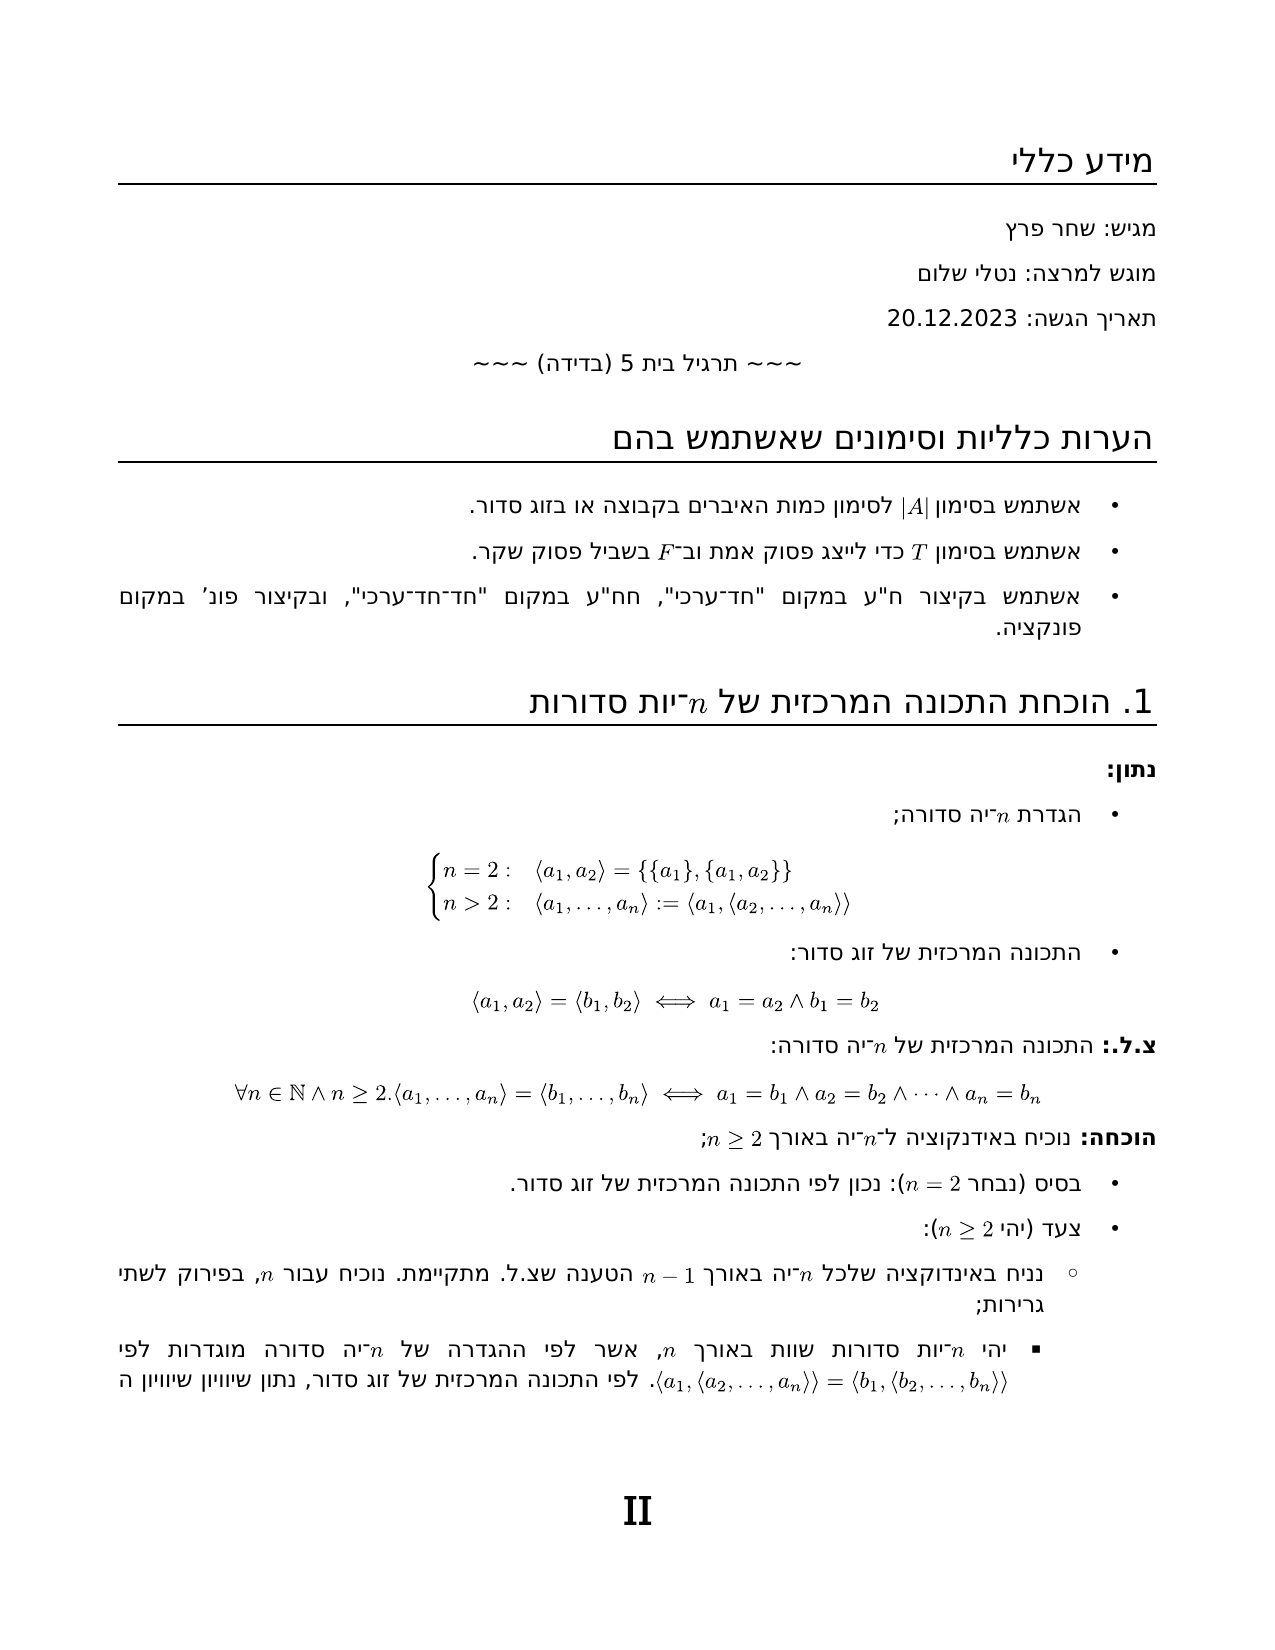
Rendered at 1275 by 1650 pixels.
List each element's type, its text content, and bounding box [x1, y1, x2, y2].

list אשתמש בסימון לסימון כמות האיברים בקבוצה או בזוג סדור. [118, 493, 1119, 520]
text צ.ל.: התכונה המרכזית של ־יה סדורה: [118, 1032, 1157, 1059]
list צעד (יהי ): [118, 1215, 1119, 1242]
text מגיש: שחר פרץ [118, 215, 1157, 242]
text ~~~ תרגיל בית 5 (בדידה) ~~~ [118, 351, 1157, 377]
text מוגש למרצה: נטלי שלום [118, 260, 1157, 287]
subtitle הערות כלליות וסימונים שאשתמש בהם [118, 416, 1157, 461]
text נתון: [118, 756, 1157, 783]
list התכונה המרכזית של זוג סדור: [118, 939, 1119, 966]
subtitle מידע כללי [118, 138, 1157, 183]
list אשתמש בקיצור ח"ע במקום "חד־ערכי", חח"ע במקום "חד־חד־ערכי", ובקיצור פונ’ במקום פונקציה. [118, 583, 1119, 641]
list יהי ־יות סדורות שוות באורך , אשר לפי ההגדרה של ־יה סדורה מוגדרות לפי . לפי התכונה המרכזית של זוג סדור, נתון שיוויון שיוויון ה [118, 1336, 1044, 1394]
list הגדרת ־יה סדורה; [118, 801, 1119, 828]
subtitle 1. הוכחת התכונה המרכזית של ־יות סדורות [118, 679, 1157, 724]
list נניח באינדוקציה שלכל ־יה באורך הטענה שצ.ל. מתקיימת. נוכיח עבור , בפירוק לשתי גרירות; [118, 1260, 1082, 1317]
text הוכחה: נוכיח באידנקוציה ל־־יה באורך ; [118, 1124, 1157, 1151]
list אשתמש בסימון כדי לייצג פסוק אמת וב־ בשביל פסוק שקר. [118, 538, 1119, 565]
text תאריך הגשה: 20.12.2023 [118, 305, 1157, 332]
list בסיס (נבחר ): נכון לפי התכונה המרכזית של זוג סדור. [118, 1170, 1119, 1196]
